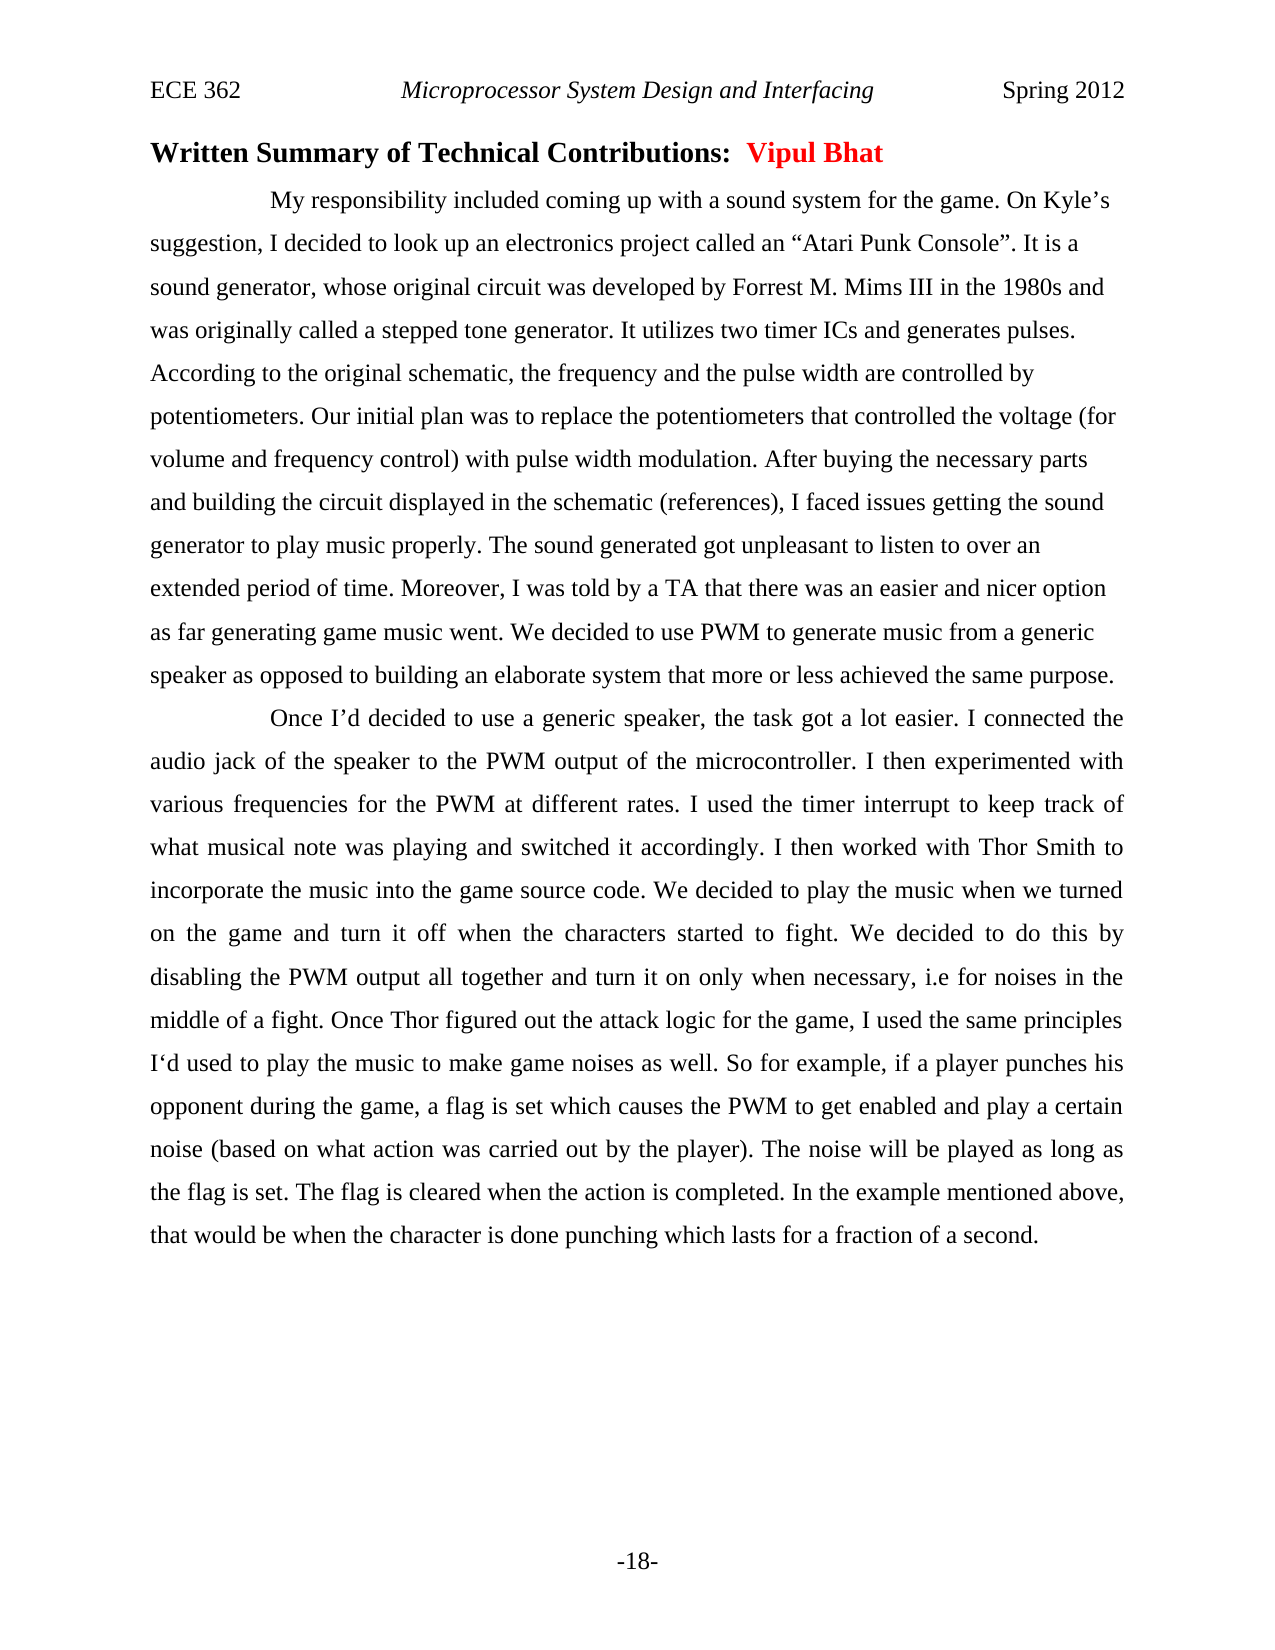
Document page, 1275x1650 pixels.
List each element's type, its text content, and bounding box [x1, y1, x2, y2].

text Written Summary of Technical Contributions: Vipul Bhat [150, 135, 1125, 168]
text My responsibility included coming up with a sound system for the game. On Kyle’s suggestion, I decided to look up an electronics project called an “Atari Punk Console”. It is a sound generator, whose original circuit was developed by Forrest M. Mims III in the 1980s and was originally called a stepped tone generator. It utilizes two timer ICs and generates pulses. According to the original schematic, the frequency and the pulse width are controlled by potentiometers. Our initial plan was to replace the potentiometers that controlled the voltage (for volume and frequency control) with pulse width modulation. After buying the necessary parts and building the circuit displayed in the schematic (references), I faced issues getting the sound generator to play music properly. The sound generated got unpleasant to listen to over an extended period of time. Moreover, I was told by a TA that there was an easier and nicer option as far generating game music went. We decided to use PWM to generate music from a generic speaker as opposed to building an elaborate system that more or less achieved the same purpose. [150, 185, 1125, 688]
text Once I’d decided to use a generic speaker, the task got a lot easier. I connected the audio jack of the speaker to the PWM output of the microcontroller. I then experimented with various frequencies for the PWM at different rates. I used the timer interrupt to keep track of what musical note was playing and switched it accordingly. I then worked with Thor Smith to incorporate the music into the game source code. We decided to play the music when we turned on the game and turn it off when the characters started to fight. We decided to do this by disabling the PWM output all together and turn it on only when necessary, i.e for noises in the middle of a fight. Once Thor figured out the attack logic for the game, I used the same principles I‘d used to play the music to make game noises as well. So for example, if a player punches his opponent during the game, a flag is set which causes the PWM to get enabled and play a certain noise (based on what action was carried out by the player). The noise will be played as long as the flag is set. The flag is cleared when the action is completed. In the example mentioned above, that would be when the character is done punching which lasts for a fraction of a second. [150, 703, 1125, 1249]
